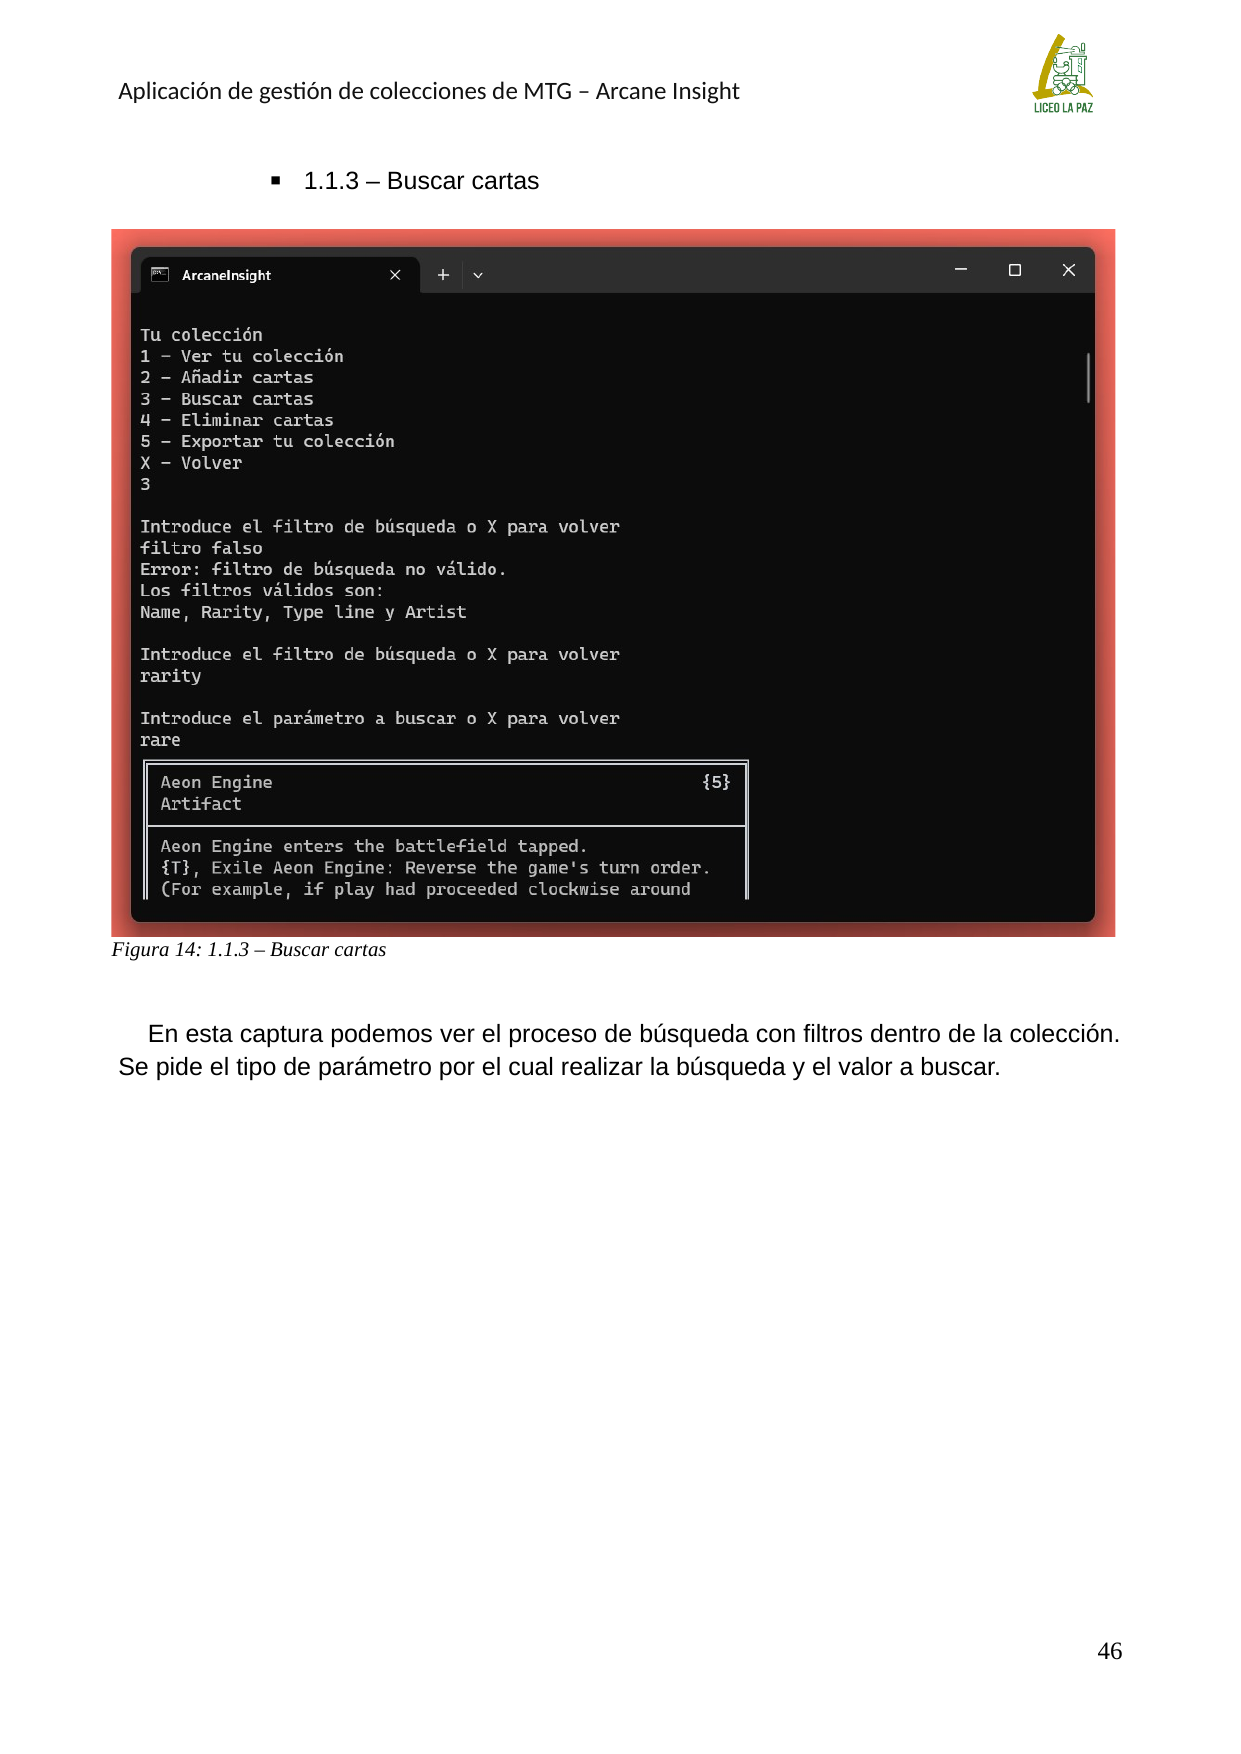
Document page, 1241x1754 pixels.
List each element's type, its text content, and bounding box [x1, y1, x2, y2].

text Figura 14: 1.1.3 – Buscar cartas [111, 937, 1115, 961]
picture [1025, 26, 1100, 121]
picture [111, 229, 1116, 937]
list 1.1.3 – Buscar cartas [266, 166, 1122, 194]
text En esta captura podemos ver el proceso de búsqueda con filtros dentro de la colección. Se pide el tipo de parámetro por el cual realizar la búsqueda y el valor a buscar. [118, 1018, 1122, 1080]
